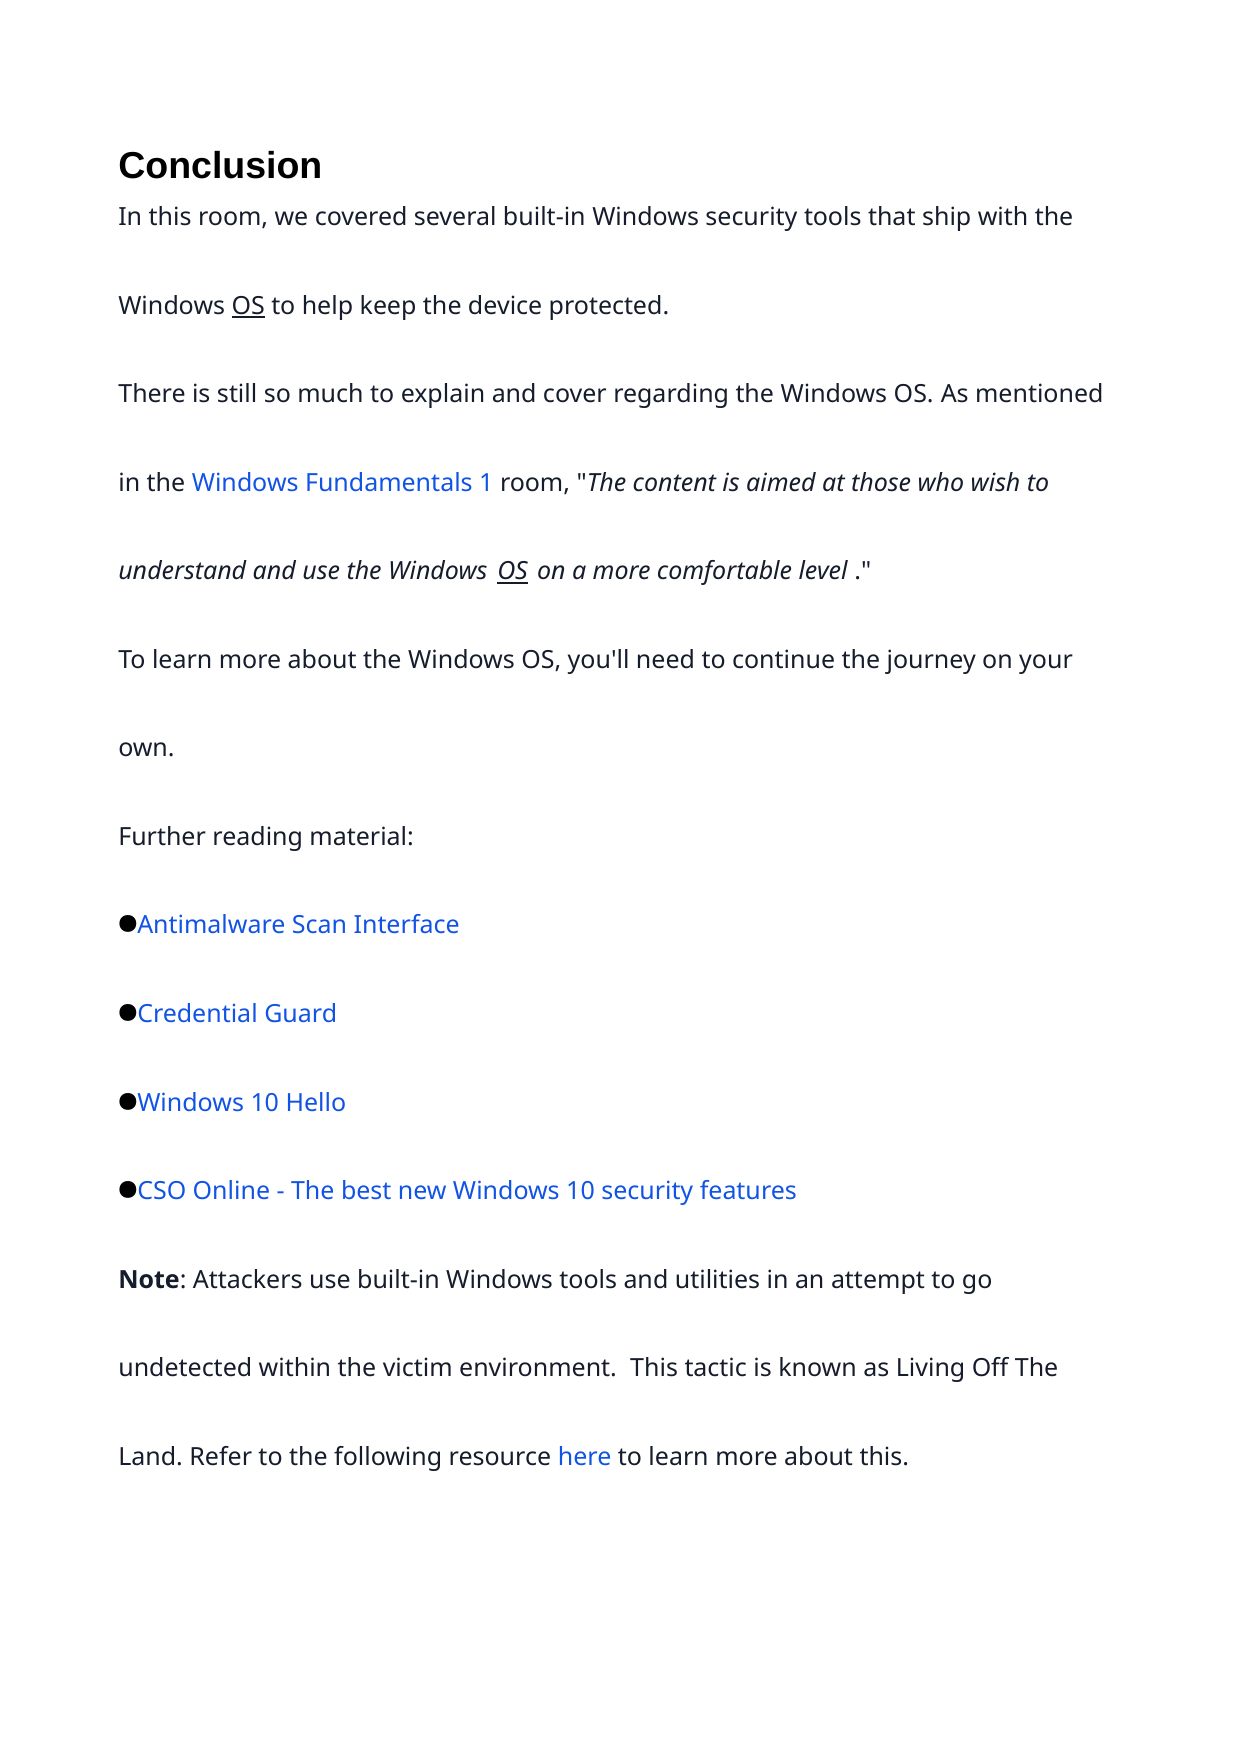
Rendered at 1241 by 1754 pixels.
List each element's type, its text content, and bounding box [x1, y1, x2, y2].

text In this room, we covered several built-in Windows security tools that ship with the Windows OS to help keep the device protected. [118, 199, 1122, 321]
list CSO Online - The best new Windows 10 security features [118, 1173, 1122, 1207]
text To learn more about the Windows OS, you'll need to continue the journey on your own. [118, 641, 1122, 764]
text There is still so much to explain and cover regarding the Windows OS. As mentioned in the Windows Fundamentals 1 room, "The content is aimed at those who wish to understand and use the Windows OS on a more comfortable level ." [118, 376, 1122, 587]
subtitle Conclusion [118, 143, 1122, 186]
list Antimalware Scan Interface [118, 907, 1122, 941]
list Credential Guard [118, 996, 1122, 1030]
text Note: Attackers use built-in Windows tools and utilities in an attempt to go undetected within the victim environment. This tactic is known as Living Off The Land. Refer to the following resource here to learn more about this. [118, 1261, 1122, 1472]
text Further reading material: [118, 818, 1122, 853]
list Windows 10 Hello [118, 1084, 1122, 1118]
